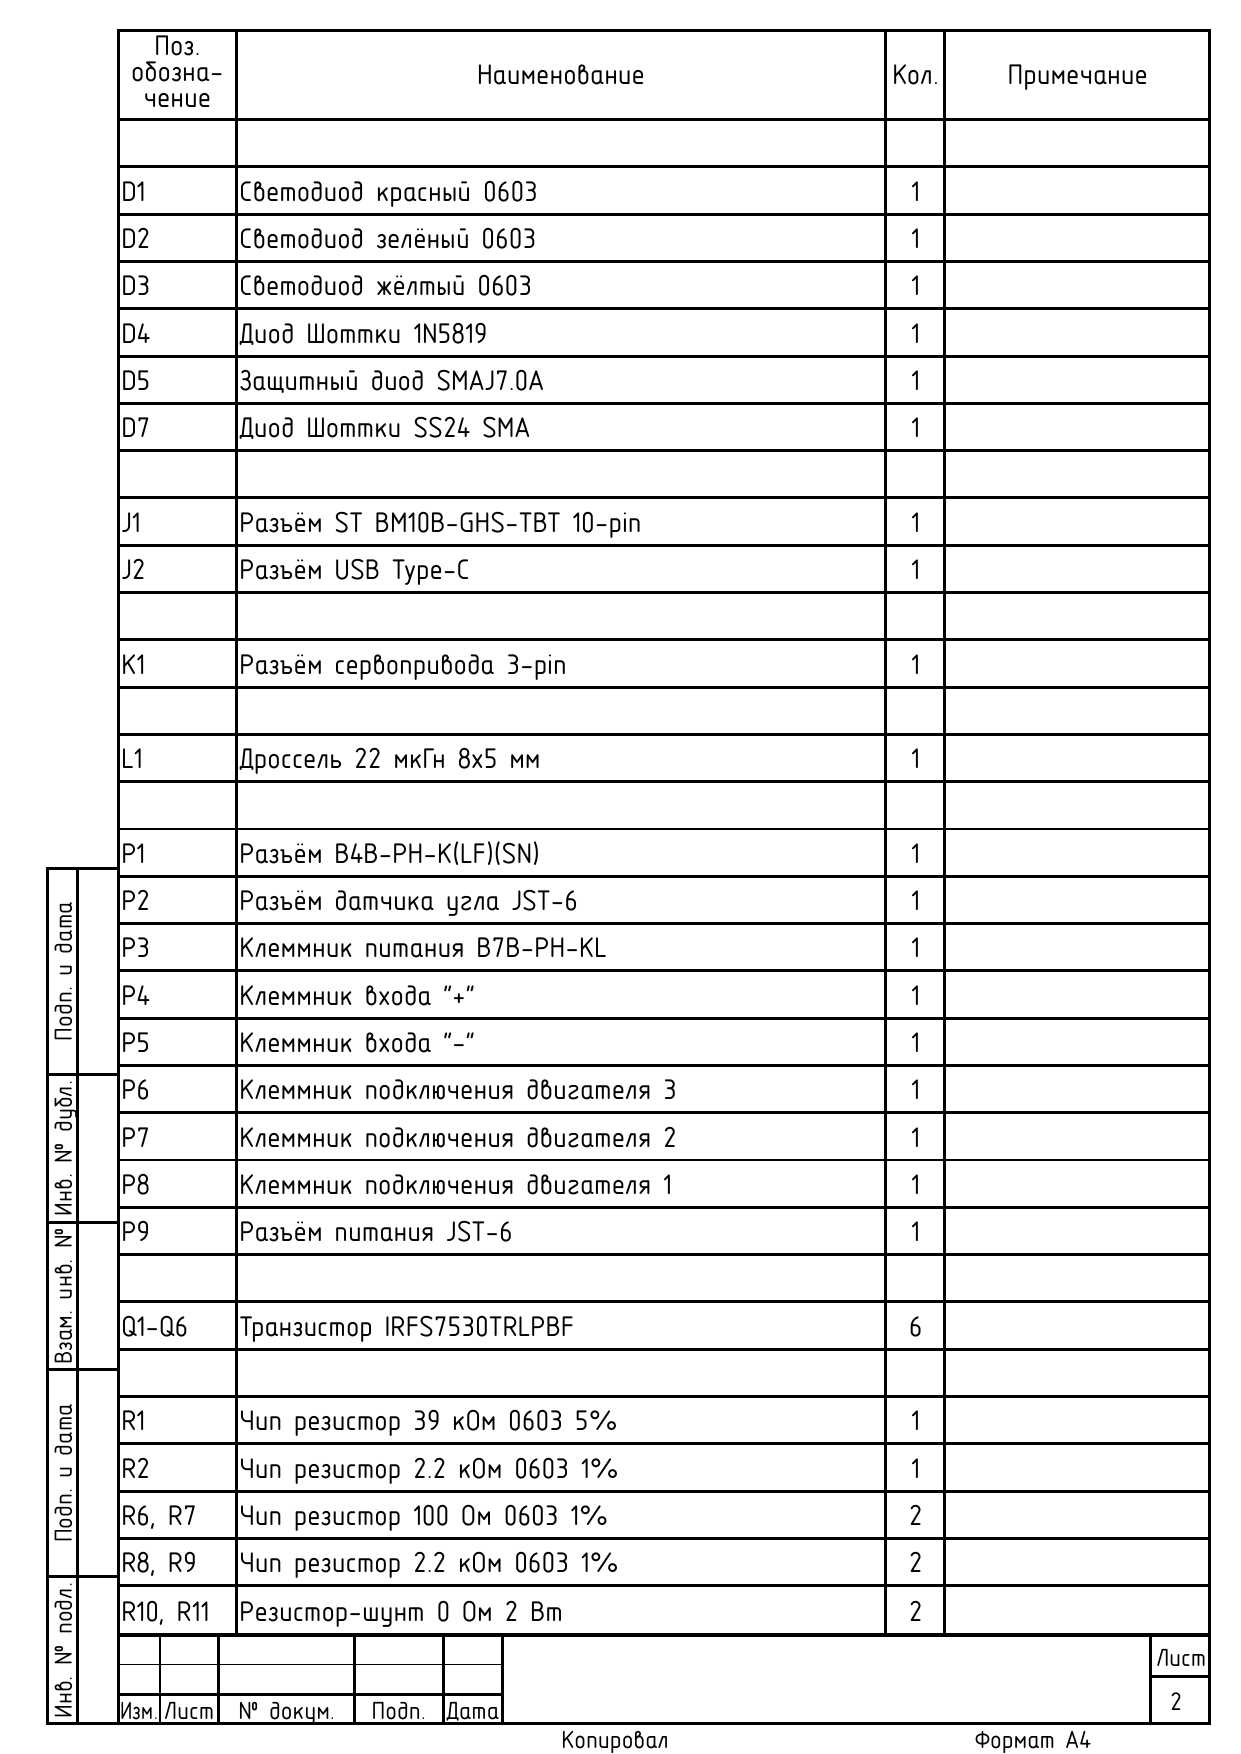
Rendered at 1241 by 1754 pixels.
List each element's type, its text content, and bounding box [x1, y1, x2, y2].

table_cell Клеммник подключения двигателя 2 [238, 1114, 884, 1158]
table_cell Чип резистор 2.2 кОм 0603 1% [238, 1540, 884, 1584]
table_cell [946, 499, 1211, 544]
table_cell [118, 594, 235, 638]
table_cell [946, 1587, 1211, 1633]
table_header Поз. обозна- чение [118, 30, 235, 118]
table_cell Диод Шоттки SS24 SMA [238, 405, 884, 449]
table_cell [946, 168, 1211, 213]
table_cell Разъём B4B-PH-K(LF)(SN) [238, 830, 884, 875]
table_cell 1 [887, 972, 943, 1017]
table_cell 1 [887, 878, 943, 922]
table_cell [946, 1114, 1211, 1158]
table_cell L1 [118, 736, 235, 780]
table_cell 2 [887, 1587, 943, 1633]
table_cell [119, 1256, 235, 1300]
table_cell 1 [887, 736, 943, 780]
table_cell P6 [119, 1067, 235, 1111]
table_cell [238, 1256, 884, 1300]
table_cell [946, 1540, 1211, 1584]
table_cell [946, 830, 1211, 875]
table_cell 1 [887, 263, 943, 307]
table_cell [946, 121, 1211, 165]
table_cell [946, 1256, 1211, 1300]
table_cell Защитный диод SMAJ7.0A [238, 358, 884, 402]
table_cell 1 [887, 405, 943, 449]
table_cell [946, 925, 1211, 969]
table_cell J1 [118, 499, 235, 544]
table_cell [946, 310, 1211, 354]
table_cell [887, 689, 943, 733]
table_cell [946, 1445, 1211, 1489]
table_cell Светодиод красный 0603 [238, 168, 884, 213]
table_cell D4 [118, 310, 235, 354]
table_cell [946, 736, 1211, 780]
table_cell 1 [887, 547, 943, 591]
table_cell 2 [887, 1493, 943, 1537]
table_cell Разъём питания JST-6 [238, 1209, 884, 1253]
table_cell [887, 783, 943, 827]
table_cell [887, 1351, 943, 1395]
table_cell P4 [119, 972, 235, 1017]
table_cell P9 [119, 1209, 235, 1253]
table_cell 1 [887, 1398, 943, 1442]
table_cell P1 [118, 830, 235, 875]
table_cell 1 [887, 1114, 943, 1158]
table_cell [238, 783, 884, 827]
table_cell 1 [887, 1445, 943, 1489]
table_cell 1 [887, 310, 943, 354]
table_cell Резистор-шунт 0 Ом 2 Вт [238, 1587, 884, 1633]
table_cell Чип резистор 2.2 кОм 0603 1% [238, 1445, 884, 1489]
table_cell 1 [887, 168, 943, 213]
table_cell Клеммник подключения двигателя 3 [238, 1067, 884, 1111]
table_cell 1 [887, 358, 943, 402]
table_header Наименование [238, 30, 884, 118]
table_cell 2 [887, 1540, 943, 1584]
table_cell [887, 121, 943, 165]
table_cell Клеммник входа "-" [238, 1020, 884, 1064]
table_cell [946, 783, 1211, 827]
table_cell R10, R11 [119, 1587, 235, 1633]
table_cell P8 [119, 1161, 235, 1206]
table_cell Светодиод жёлтый 0603 [238, 263, 884, 307]
table_cell [946, 972, 1211, 1017]
table_cell K1 [118, 641, 235, 686]
table_cell [946, 1020, 1211, 1064]
table_cell R1 [119, 1398, 235, 1442]
table_cell 1 [887, 925, 943, 969]
table_cell [119, 1351, 235, 1395]
table_cell R8, R9 [119, 1540, 235, 1584]
table_cell 1 [887, 1067, 943, 1111]
table_cell Транзистор IRFS7530TRLPBF [238, 1303, 884, 1348]
table_cell [946, 1161, 1211, 1206]
table_cell [118, 452, 235, 496]
table_cell [946, 594, 1211, 638]
table_cell Диод Шоттки 1N5819 [238, 310, 884, 354]
table_cell Разъём датчика угла JST-6 [238, 878, 884, 922]
table_cell 1 [887, 1161, 943, 1206]
table_cell 1 [887, 830, 943, 875]
table_cell [946, 547, 1211, 591]
table_cell [118, 121, 235, 165]
table_cell [238, 1351, 884, 1395]
table_cell [946, 689, 1211, 733]
table_cell [238, 452, 884, 496]
table_cell [946, 1493, 1211, 1537]
table_cell [946, 1209, 1211, 1253]
table_cell 1 [887, 216, 943, 260]
table_cell Разъём ST BM10B-GHS-TBT 10-pin [238, 499, 884, 544]
table_cell [118, 783, 235, 827]
table_cell Клеммник подключения двигателя 1 [238, 1161, 884, 1206]
table_cell [946, 878, 1211, 922]
table_cell P5 [119, 1020, 235, 1064]
table_cell [946, 263, 1211, 307]
table_cell [238, 689, 884, 733]
table_cell [946, 641, 1211, 686]
table_cell [238, 594, 884, 638]
table_cell Q1-Q6 [119, 1303, 235, 1348]
table_cell 1 [887, 1020, 943, 1064]
table_cell Чип резистор 39 кОм 0603 5% [238, 1398, 884, 1442]
table_cell P2 [119, 878, 235, 922]
table_cell [946, 1351, 1211, 1395]
table_cell [887, 452, 943, 496]
table_cell J2 [118, 547, 235, 591]
table_cell Разъём сервопривода 3-pin [238, 641, 884, 686]
table_cell 1 [887, 499, 943, 544]
table_cell Клеммник питания B7B-PH-KL [238, 925, 884, 969]
table_cell 1 [887, 641, 943, 686]
table_cell 1 [887, 1209, 943, 1253]
table_cell R2 [119, 1445, 235, 1489]
table_cell [946, 358, 1211, 402]
table_cell [946, 405, 1211, 449]
table_cell 6 [887, 1303, 943, 1348]
table_cell D3 [118, 263, 235, 307]
table_cell P7 [119, 1114, 235, 1158]
table_cell Разъём USB Type-C [238, 547, 884, 591]
table_cell [946, 216, 1211, 260]
table_cell P3 [119, 925, 235, 969]
table_cell D7 [118, 405, 235, 449]
table_cell [946, 1067, 1211, 1111]
table_cell Дроссель 22 мкГн 8x5 мм [238, 736, 884, 780]
table_cell D2 [118, 216, 235, 260]
table_cell Клеммник входа "+" [238, 972, 884, 1017]
table_cell [946, 452, 1211, 496]
table_cell [887, 1256, 943, 1300]
table_header Кол. [887, 30, 943, 118]
table_cell R6, R7 [119, 1493, 235, 1537]
table_cell [946, 1303, 1211, 1348]
table_cell D5 [118, 358, 235, 402]
table_cell [887, 594, 943, 638]
table_header Примечание [946, 30, 1211, 118]
table_cell [946, 1398, 1211, 1442]
table_cell [118, 689, 235, 733]
table_cell D1 [118, 168, 235, 213]
table_cell Светодиод зелёный 0603 [238, 216, 884, 260]
table_cell [238, 121, 884, 165]
table_cell Чип резистор 100 Ом 0603 1% [238, 1493, 884, 1537]
